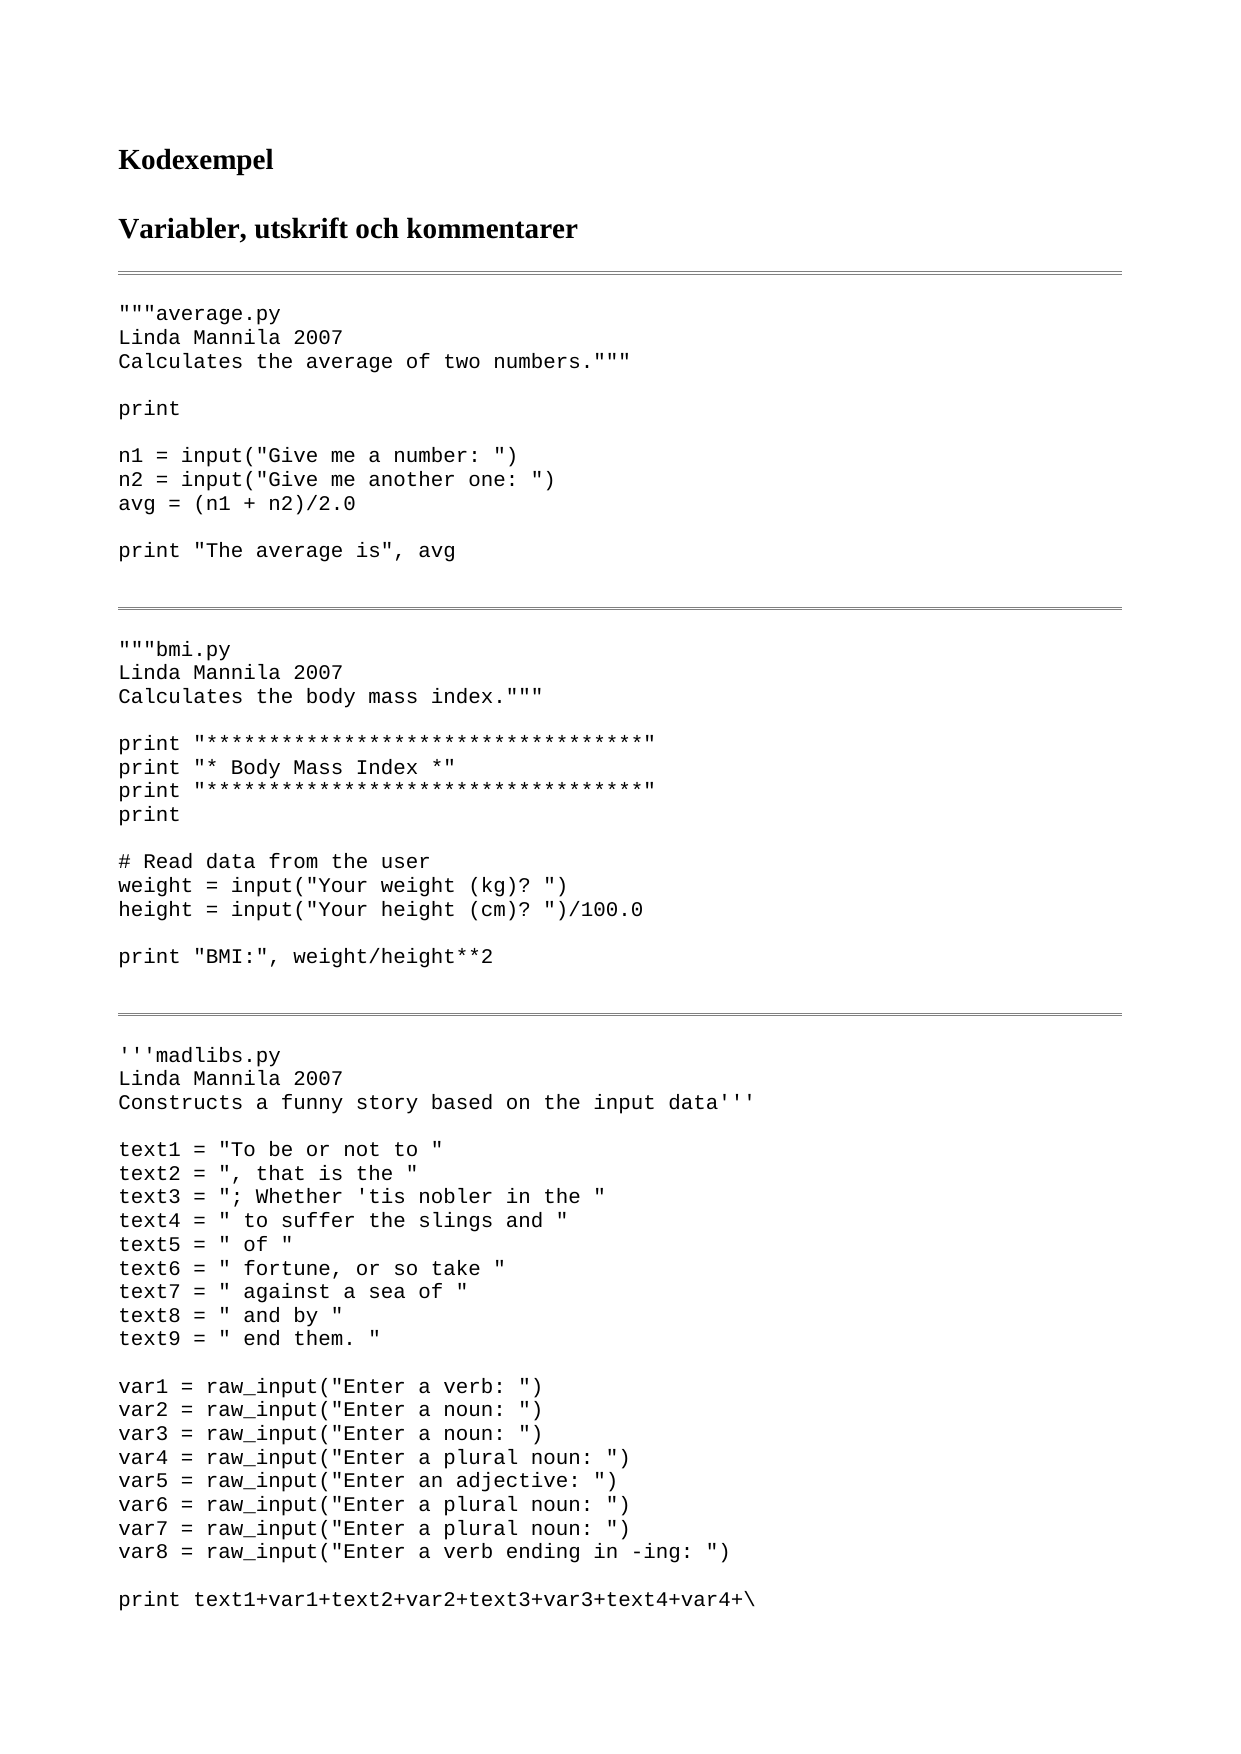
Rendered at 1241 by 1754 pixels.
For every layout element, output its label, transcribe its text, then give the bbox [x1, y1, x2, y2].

text var4 = raw_input("Enter a plural noun: ") [118, 1447, 1122, 1470]
text print "***********************************" [118, 733, 1122, 757]
text text9 = " end them. " [118, 1328, 1122, 1352]
text print "***********************************" [118, 780, 1122, 804]
text Calculates the average of two numbers.""" [118, 351, 1122, 374]
text '''madlibs.py [118, 1045, 1122, 1068]
subtitle Variabler, utskrift och kommentarer [118, 213, 1122, 245]
text Linda Mannila 2007 [118, 327, 1122, 351]
text var5 = raw_input("Enter an adjective: ") [118, 1470, 1122, 1494]
text text3 = "; Whether 'tis nobler in the " [118, 1187, 1122, 1210]
text """bmi.py [118, 638, 1122, 662]
text """average.py [118, 303, 1122, 327]
subtitle Kodexempel [118, 143, 1122, 175]
text print "The average is", avg [118, 540, 1122, 563]
text text5 = " of " [118, 1234, 1122, 1257]
text n1 = input("Give me a number: ") [118, 445, 1122, 469]
text Linda Mannila 2007 [118, 662, 1122, 686]
text # Read data from the user [118, 851, 1122, 875]
text var6 = raw_input("Enter a plural noun: ") [118, 1494, 1122, 1518]
text text7 = " against a sea of " [118, 1281, 1122, 1305]
text height = input("Your height (cm)? ")/100.0 [118, 899, 1122, 922]
text var2 = raw_input("Enter a noun: ") [118, 1399, 1122, 1423]
text text1 = "To be or not to " [118, 1139, 1122, 1163]
text var7 = raw_input("Enter a plural noun: ") [118, 1518, 1122, 1541]
text avg = (n1 + n2)/2.0 [118, 492, 1122, 516]
text var3 = raw_input("Enter a noun: ") [118, 1423, 1122, 1447]
text var8 = raw_input("Enter a verb ending in -ing: ") [118, 1541, 1122, 1565]
text text8 = " and by " [118, 1305, 1122, 1328]
text print text1+var1+text2+var2+text3+var3+text4+var4+\ [118, 1588, 1122, 1612]
text print [118, 398, 1122, 422]
text Constructs a funny story based on the input data''' [118, 1092, 1122, 1116]
text print "BMI:", weight/height**2 [118, 946, 1122, 969]
text var1 = raw_input("Enter a verb: ") [118, 1376, 1122, 1399]
text text6 = " fortune, or so take " [118, 1257, 1122, 1281]
text text2 = ", that is the " [118, 1163, 1122, 1187]
text Linda Mannila 2007 [118, 1068, 1122, 1092]
text print [118, 804, 1122, 828]
text weight = input("Your weight (kg)? ") [118, 875, 1122, 899]
text text4 = " to suffer the slings and " [118, 1210, 1122, 1234]
text Calculates the body mass index.""" [118, 686, 1122, 709]
text print "* Body Mass Index *" [118, 757, 1122, 780]
text n2 = input("Give me another one: ") [118, 469, 1122, 492]
